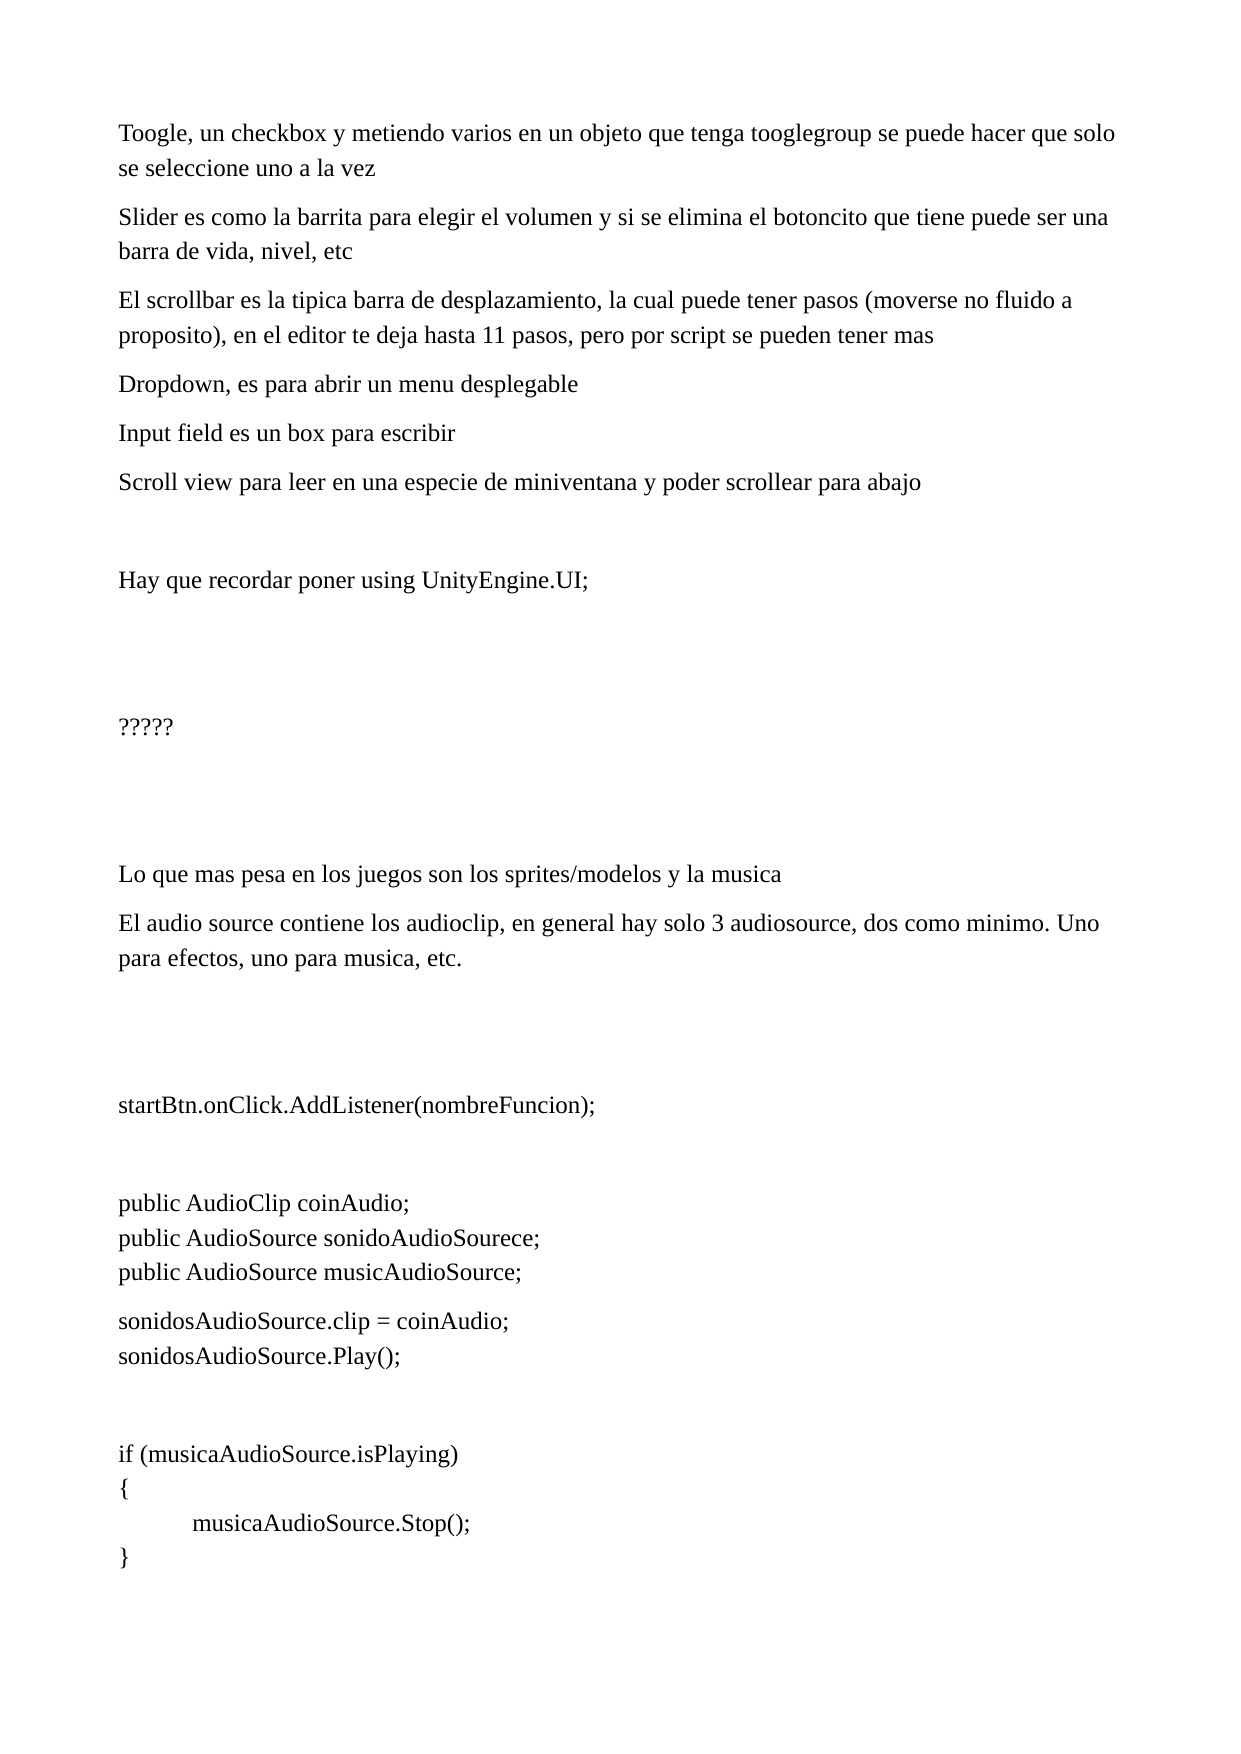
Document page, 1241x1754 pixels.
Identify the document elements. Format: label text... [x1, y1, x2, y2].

text sonidosAudioSource.clip = coinAudio; sonidosAudioSource.Play(); [118, 1306, 1122, 1369]
text El audio source contiene los audioclip, en general hay solo 3 audiosource, dos como minimo. Uno para efectos, uno para musica, etc. [118, 908, 1122, 972]
text public AudioClip coinAudio; public AudioSource sonidoAudioSourece; public AudioSource musicAudioSource; [118, 1188, 1122, 1286]
text Lo que mas pesa en los juegos son los sprites/modelos y la musica [118, 859, 1122, 888]
text startBtn.onClick.AddListener(nombreFuncion); [118, 1090, 1122, 1119]
text ????? [118, 712, 1122, 741]
text if (musicaAudioSource.isPlaying) { musicaAudioSource.Stop(); } [118, 1439, 1122, 1571]
text Scroll view para leer en una especie de miniventana y poder scrollear para abajo [118, 467, 1122, 496]
text Dropdown, es para abrir un menu desplegable [118, 369, 1122, 397]
text Input field es un box para escribir [118, 418, 1122, 447]
text Slider es como la barrita para elegir el volumen y si se elimina el botoncito que tiene puede ser una barra de vida, nivel, etc [118, 202, 1122, 265]
text El scrollbar es la tipica barra de desplazamiento, la cual puede tener pasos (moverse no fluido a proposito), en el editor te deja hasta 11 pasos, pero por script se pueden tener mas [118, 285, 1122, 348]
text Toogle, un checkbox y metiendo varios en un objeto que tenga tooglegroup se puede hacer que solo se seleccione uno a la vez [118, 118, 1122, 181]
text Hay que recordar poner using UnityEngine.UI; [118, 565, 1122, 594]
